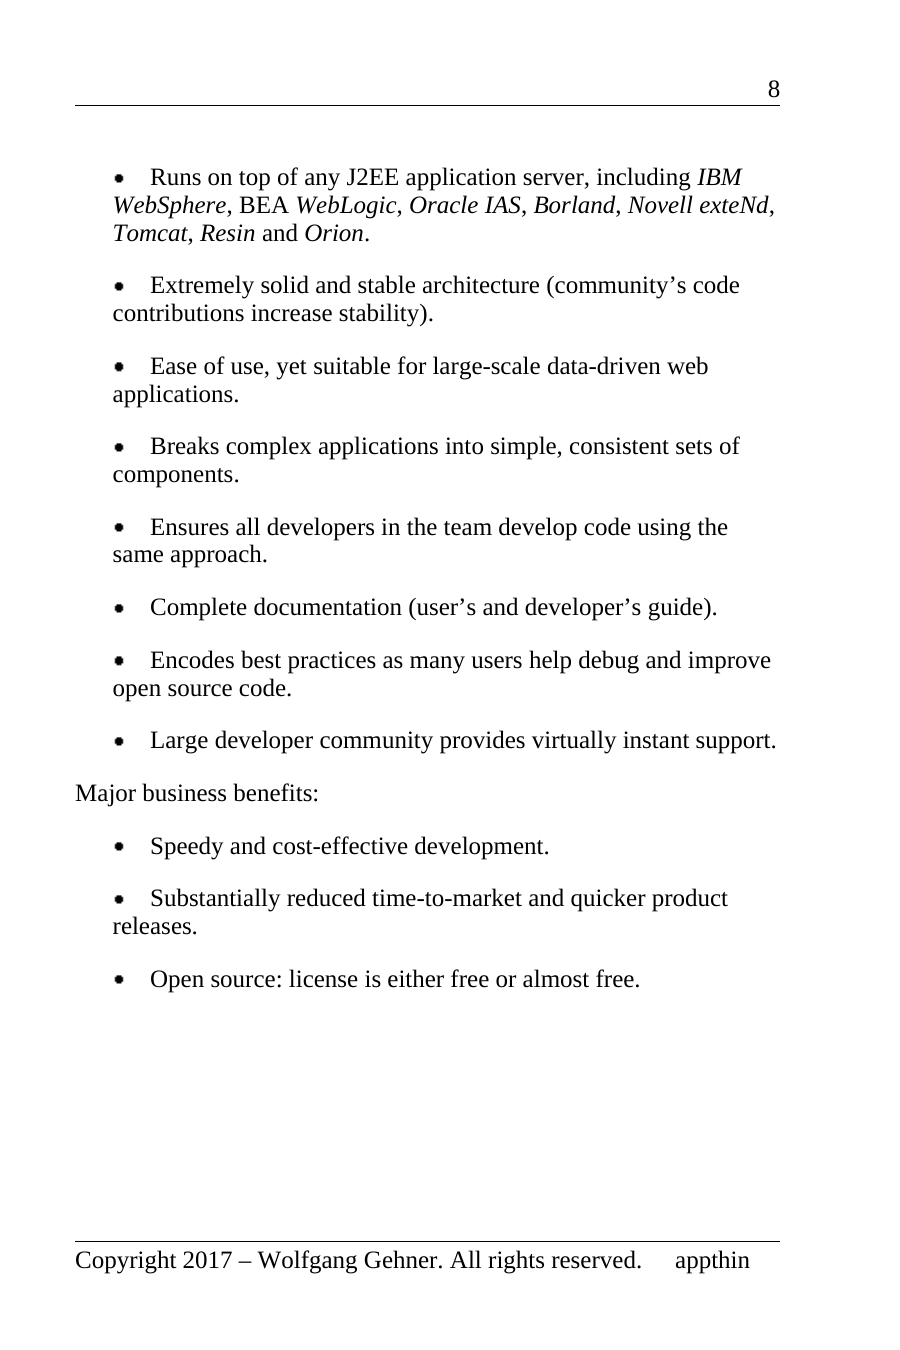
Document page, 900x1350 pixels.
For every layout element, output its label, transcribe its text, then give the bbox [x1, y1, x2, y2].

text Runs on top of any J2EE application server, including IBM WebSphere, BEA WebLogic, Oracle IAS, Borland, Novell exteNd, Tomcat, Resin and Orion. [112, 163, 780, 247]
picture [112, 603, 125, 616]
text Substantially reduced time-to-market and quicker product releases. [112, 884, 780, 940]
picture [112, 736, 125, 749]
text Ease of use, yet suitable for large-scale data-driven web applications. [112, 352, 780, 407]
picture [112, 974, 125, 987]
text Large developer community provides virtually instant support. [112, 726, 780, 754]
picture [112, 281, 125, 294]
picture [112, 173, 125, 186]
picture [112, 894, 125, 907]
picture [112, 361, 125, 375]
text Open source: license is either free or almost free. [112, 965, 780, 993]
picture [112, 841, 125, 854]
text Major business benefits: [75, 779, 780, 807]
text Ensures all developers in the team develop code using the same approach. [112, 513, 780, 568]
text Complete documentation (user’s and developer’s guide). [112, 593, 780, 621]
picture [112, 522, 125, 535]
picture [112, 655, 125, 669]
picture [112, 442, 125, 455]
text Encodes best practices as many users help debug and improve open source code. [112, 646, 780, 701]
text Extremely solid and stable architecture (community’s code contributions increase stability). [112, 272, 780, 327]
text Breaks complex applications into simple, consistent sets of components. [112, 432, 780, 488]
text Speedy and cost-effective development. [112, 832, 780, 859]
